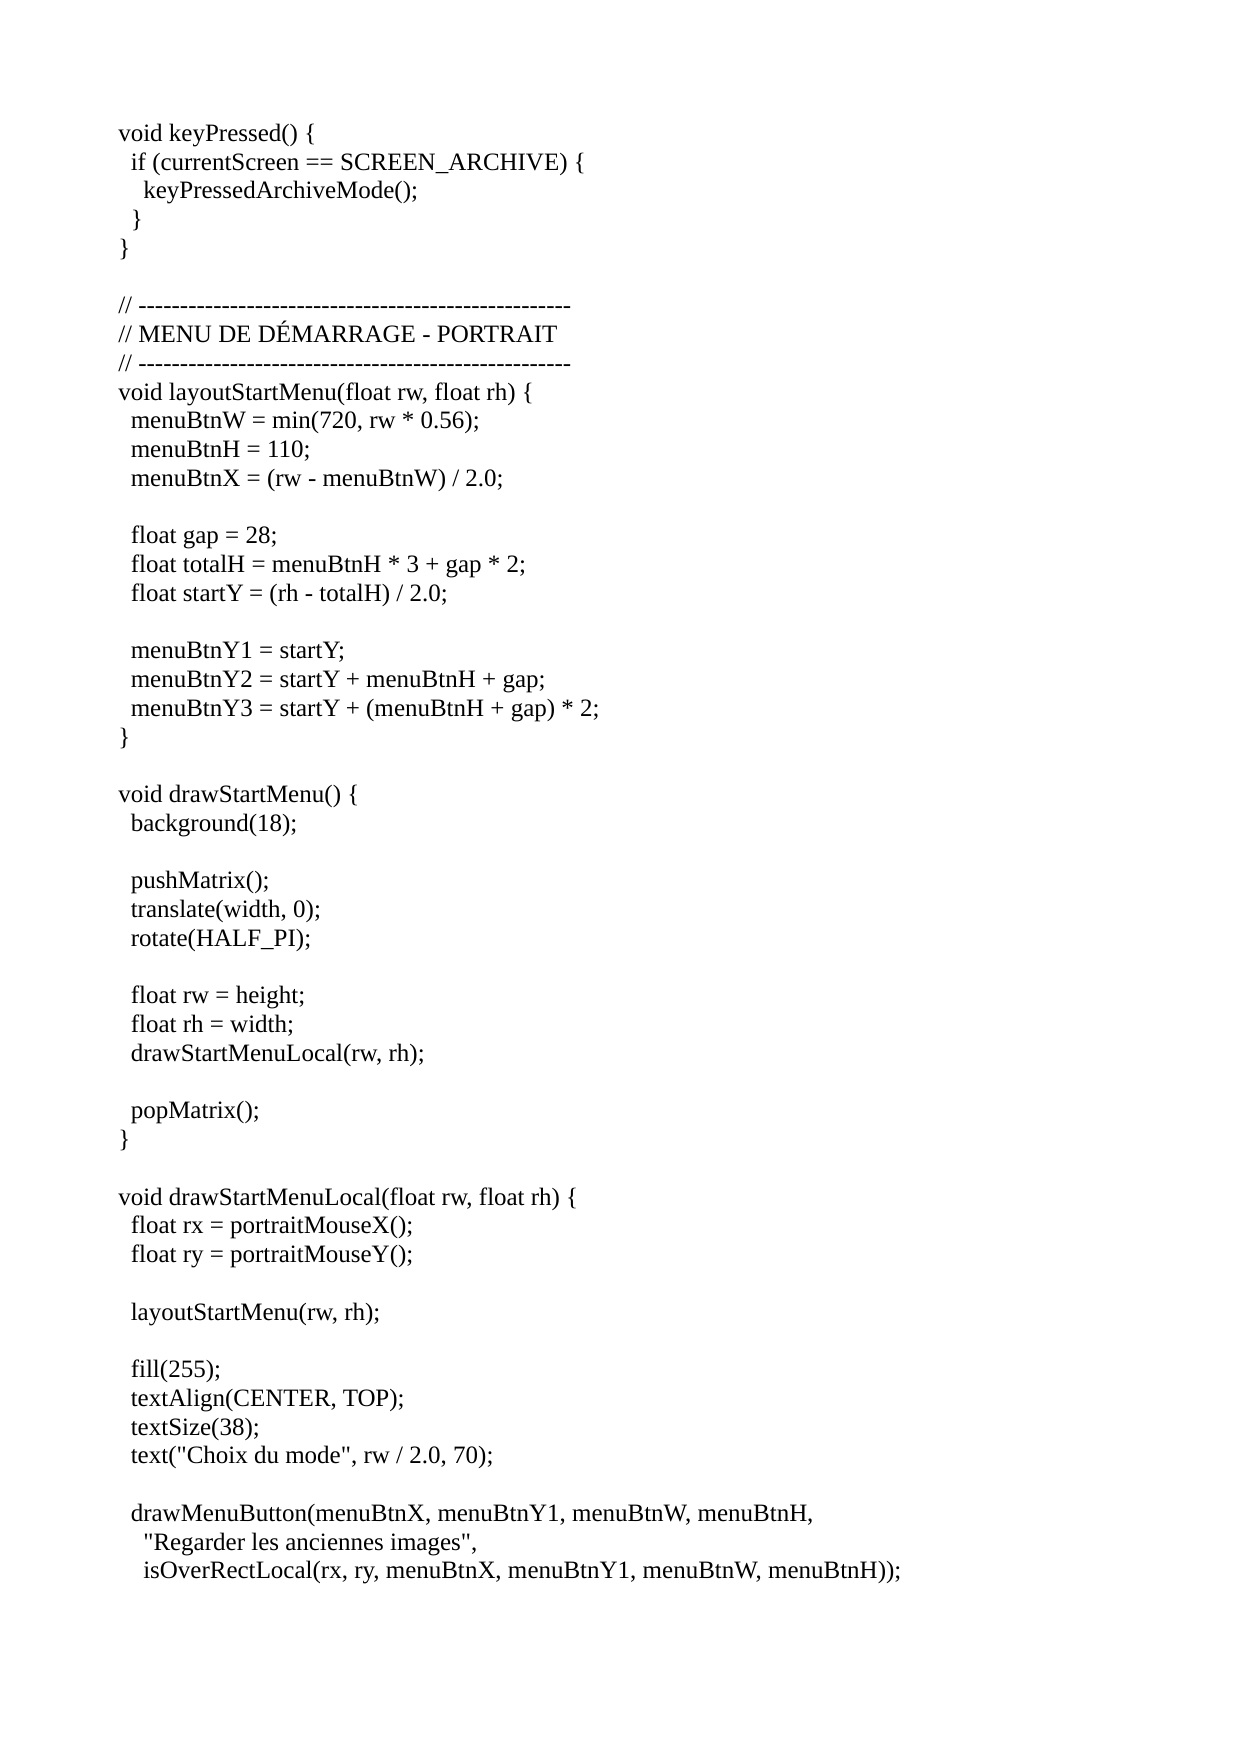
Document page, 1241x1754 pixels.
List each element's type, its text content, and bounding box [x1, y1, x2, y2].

text float totalH = menuBtnH * 3 + gap * 2; [118, 549, 1122, 578]
text // MENU DE DÉMARRAGE - PORTRAIT [118, 319, 1122, 348]
text // ---------------------------------------------------- [118, 291, 1122, 319]
text void drawStartMenu() { [118, 779, 1122, 808]
text drawMenuButton(menuBtnX, menuBtnY1, menuBtnW, menuBtnH, [118, 1498, 1122, 1527]
text menuBtnX = (rw - menuBtnW) / 2.0; [118, 463, 1122, 492]
text drawStartMenuLocal(rw, rh); [118, 1038, 1122, 1067]
text fill(255); [118, 1354, 1122, 1383]
text void keyPressed() { [118, 118, 1122, 147]
text popMatrix(); [118, 1096, 1122, 1124]
text menuBtnH = 110; [118, 434, 1122, 463]
text textAlign(CENTER, TOP); [118, 1383, 1122, 1412]
text float rw = height; [118, 981, 1122, 1009]
text if (currentScreen == SCREEN_ARCHIVE) { [118, 147, 1122, 176]
text } [118, 722, 1122, 751]
text } [118, 1124, 1122, 1153]
text float gap = 28; [118, 521, 1122, 549]
text "Regarder les anciennes images", [118, 1527, 1122, 1556]
text menuBtnY2 = startY + menuBtnH + gap; [118, 664, 1122, 693]
text pushMatrix(); [118, 866, 1122, 894]
text float ry = portraitMouseY(); [118, 1239, 1122, 1268]
text float startY = (rh - totalH) / 2.0; [118, 578, 1122, 607]
text translate(width, 0); [118, 894, 1122, 923]
text isOverRectLocal(rx, ry, menuBtnX, menuBtnY1, menuBtnW, menuBtnH)); [118, 1556, 1122, 1584]
text menuBtnW = min(720, rw * 0.56); [118, 406, 1122, 434]
text layoutStartMenu(rw, rh); [118, 1297, 1122, 1326]
text } [118, 233, 1122, 262]
text float rh = width; [118, 1009, 1122, 1038]
text menuBtnY1 = startY; [118, 636, 1122, 664]
text keyPressedArchiveMode(); [118, 176, 1122, 204]
text void layoutStartMenu(float rw, float rh) { [118, 377, 1122, 406]
text background(18); [118, 808, 1122, 837]
text } [118, 204, 1122, 233]
text text("Choix du mode", rw / 2.0, 70); [118, 1441, 1122, 1469]
text rotate(HALF_PI); [118, 923, 1122, 952]
text float rx = portraitMouseX(); [118, 1211, 1122, 1239]
text // ---------------------------------------------------- [118, 348, 1122, 377]
text textSize(38); [118, 1412, 1122, 1441]
text void drawStartMenuLocal(float rw, float rh) { [118, 1182, 1122, 1211]
text menuBtnY3 = startY + (menuBtnH + gap) * 2; [118, 693, 1122, 722]
